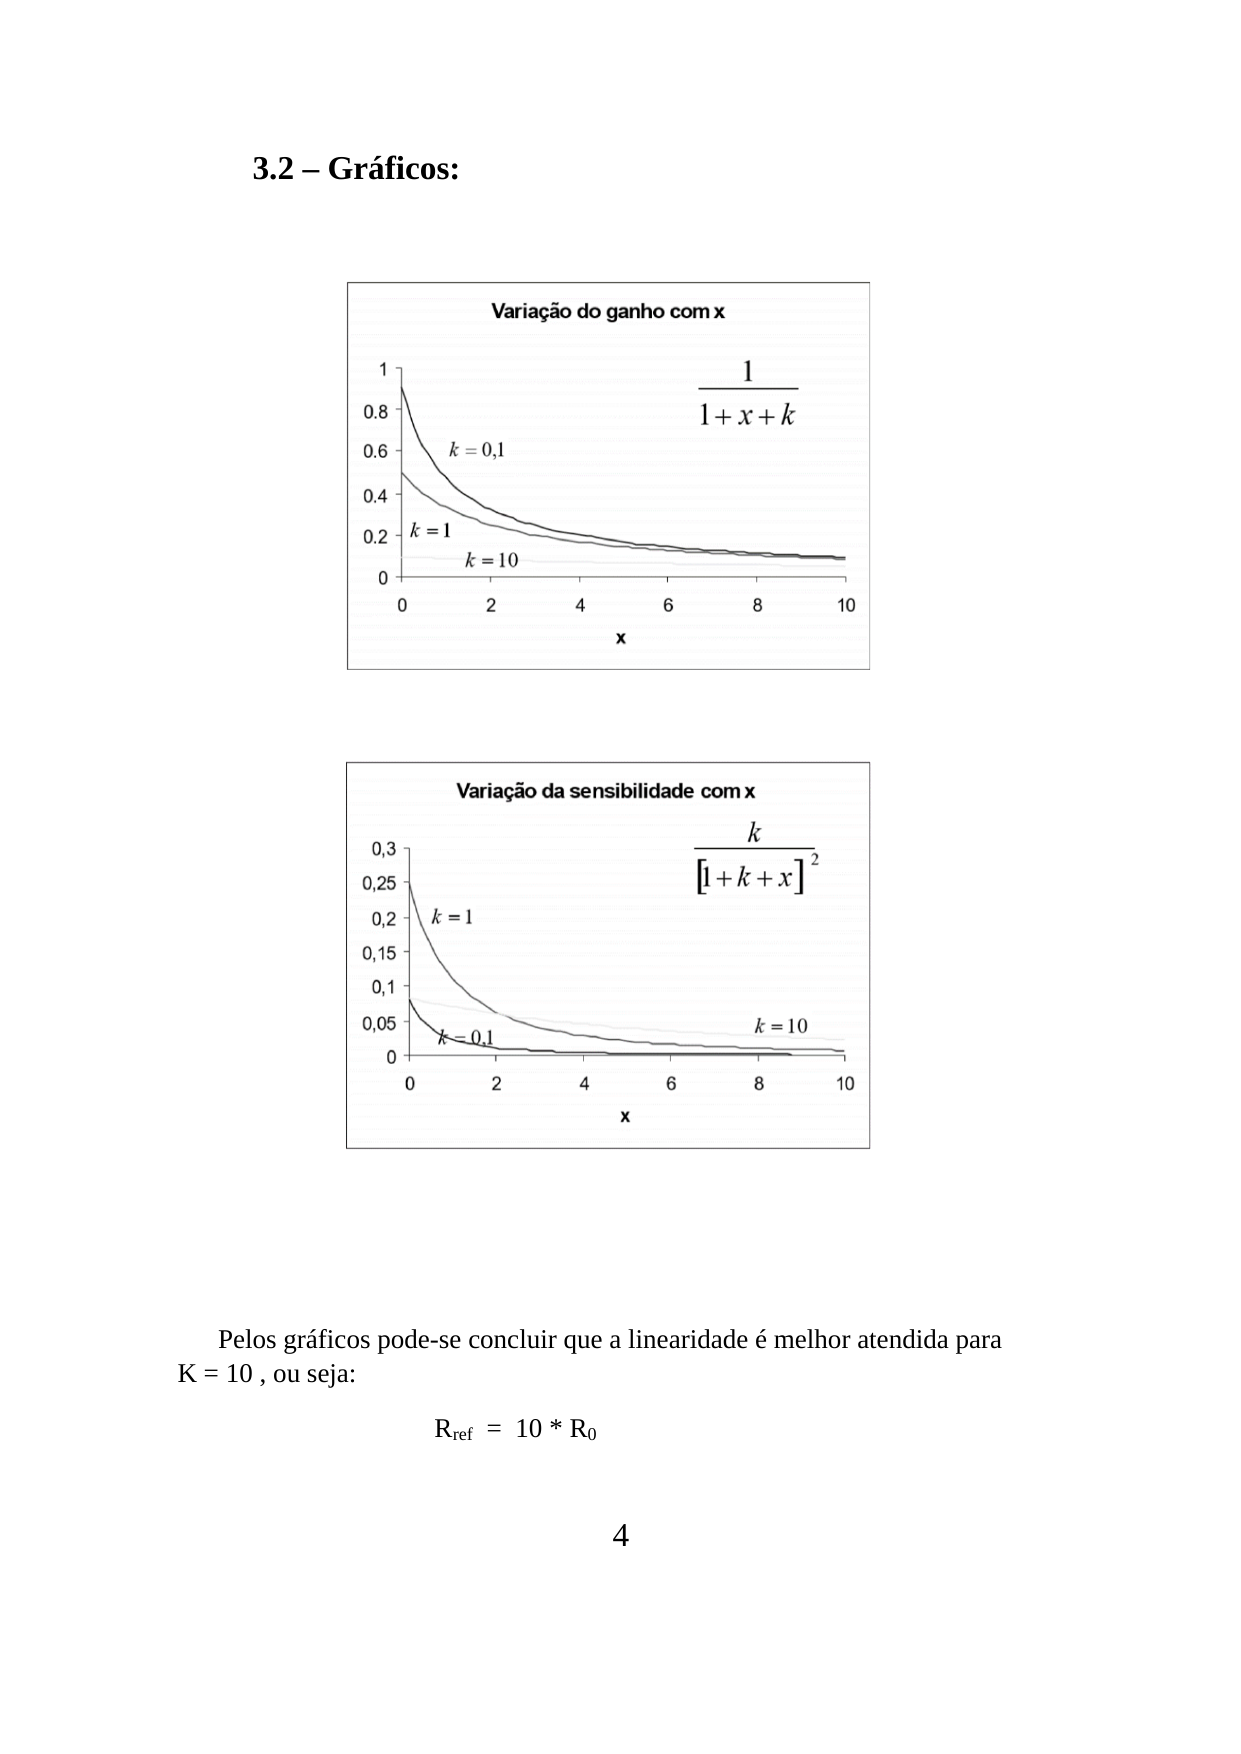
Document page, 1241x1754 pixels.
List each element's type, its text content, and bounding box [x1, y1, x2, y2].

picture [346, 281, 871, 670]
text Rref = 10 * R0 [177, 1408, 1064, 1444]
text 4 [177, 1515, 1064, 1553]
picture [345, 761, 872, 1150]
text Pelos gráficos pode-se concluir que a linearidade é melhor atendida para K = 10 , ou seja: [177, 1323, 1064, 1388]
list 3.2 – Gráficos: [215, 148, 1064, 187]
